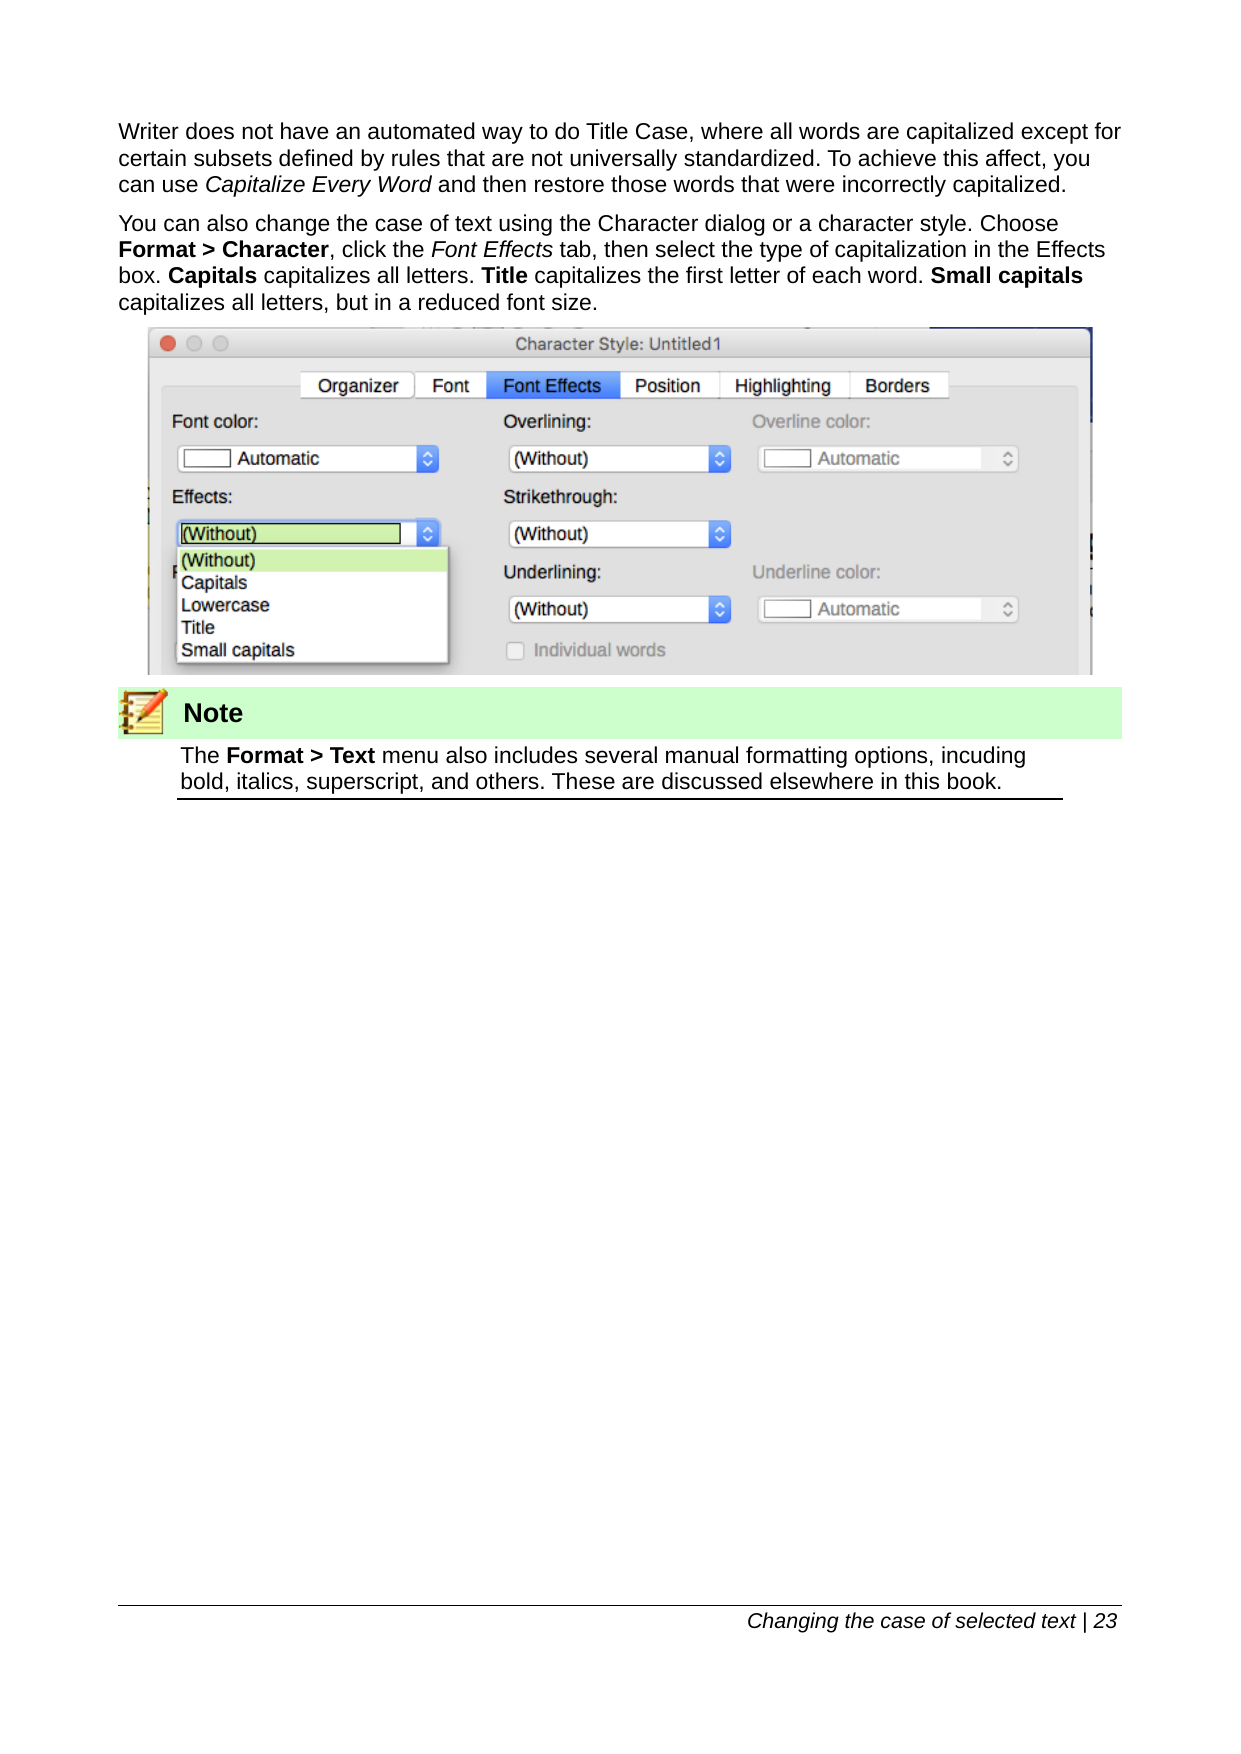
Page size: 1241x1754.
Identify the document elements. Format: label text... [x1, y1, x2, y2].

picture [119, 687, 170, 738]
subtitle Note [118, 687, 1122, 739]
text You can also change the case of text using the Character dialog or a character style. Choose Format > Character, click the Font Effects tab, then select the type of capitalization in the Effects box. Capitals capitalizes all letters. Title capitalizes the first letter of each word. Small capitals capitalizes all letters, but in a reduced font size. [118, 210, 1122, 315]
picture [147, 327, 1093, 675]
text The Format > Text menu also includes several manual formatting options, incuding bold, italics, superscript, and others. These are discussed elsewhere in this book. [177, 739, 1063, 798]
text Writer does not have an automated way to do Title Case, where all words are capitalized except for certain subsets defined by rules that are not universally standardized. To achieve this affect, you can use Capitalize Every Word and then restore those words that were incorrectly capitalized. [118, 118, 1122, 197]
